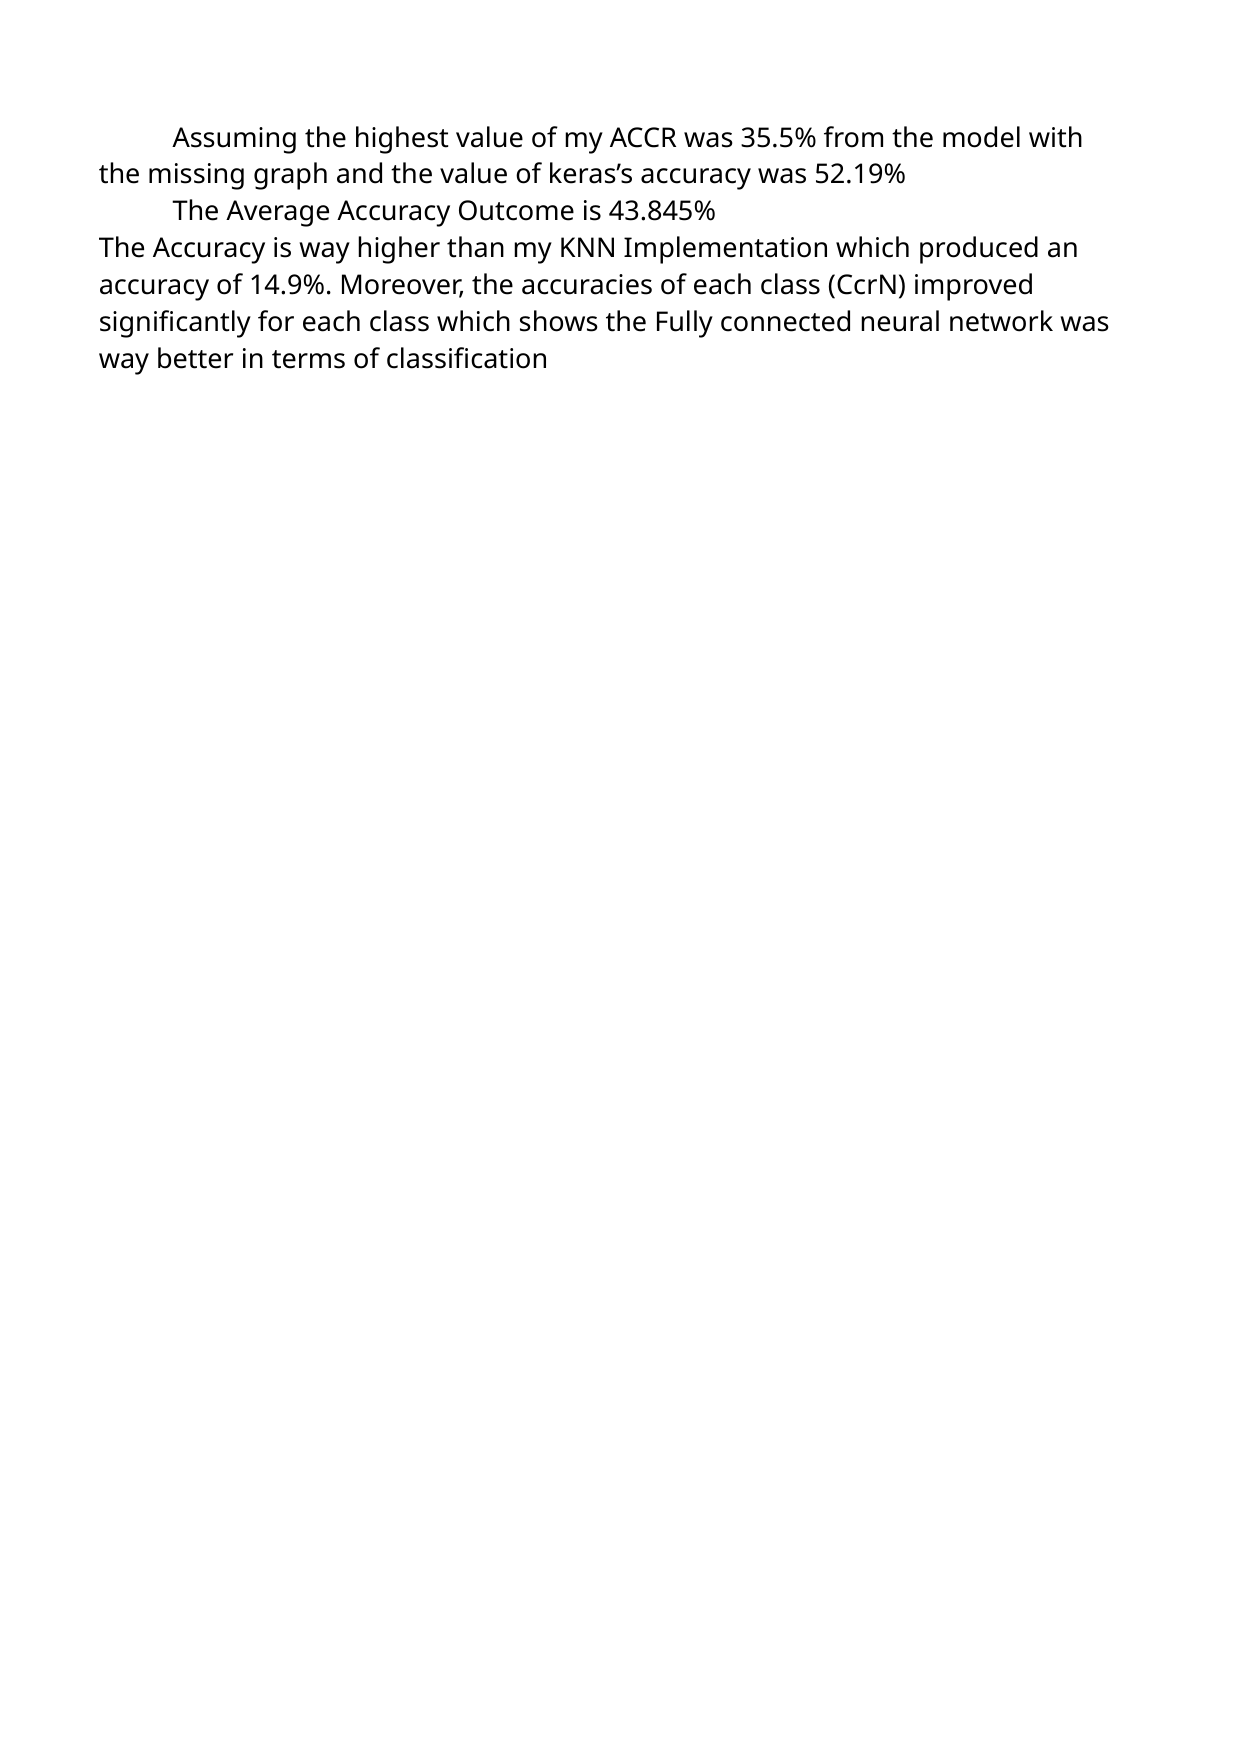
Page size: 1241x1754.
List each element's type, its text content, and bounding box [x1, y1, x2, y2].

text The Average Accuracy Outcome is 43.845% [98, 192, 1123, 229]
text The Accuracy is way higher than my KNN Implementation which produced an accuracy of 14.9%. Moreover, the accuracies of each class (CcrN) improved significantly for each class which shows the Fully connected neural network was way better in terms of classification [98, 229, 1123, 376]
text Assuming the highest value of my ACCR was 35.5% from the model with the missing graph and the value of keras’s accuracy was 52.19% [98, 118, 1123, 192]
